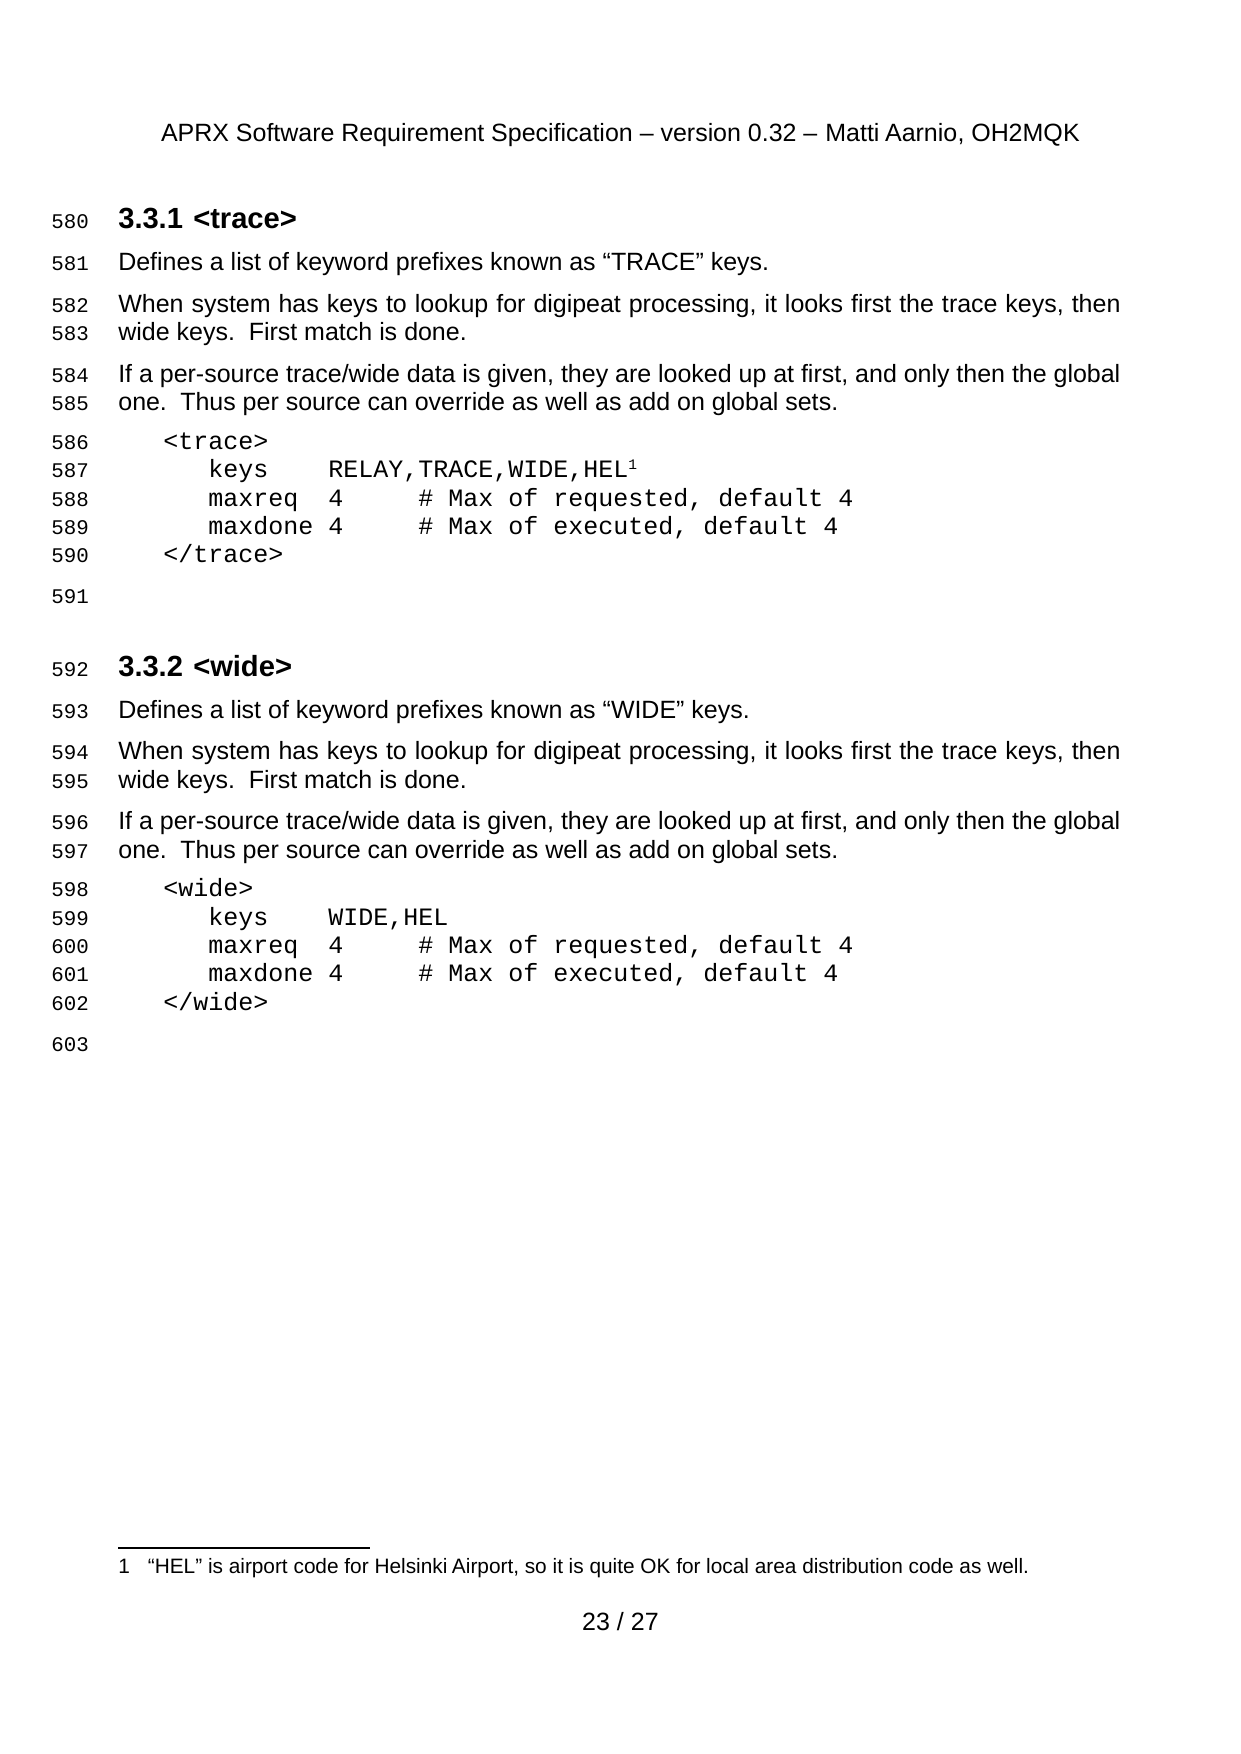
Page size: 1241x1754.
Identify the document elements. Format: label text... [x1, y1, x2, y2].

text When system has keys to lookup for digipeat processing, it looks first the trace keys, then wide keys. First match is done. [118, 289, 1122, 346]
text If a per-source trace/wide data is given, they are looked up at first, and only then the global one. Thus per source can override as well as add on global sets. [118, 806, 1122, 863]
text <wide> keys WIDE,HEL maxreq 4 # Max of requested, default 4 maxdone 4 # Max of executed, default 4 </wide> [118, 876, 1122, 1018]
subtitle <wide> [118, 649, 1122, 682]
subtitle <trace> [118, 201, 1122, 235]
text When system has keys to lookup for digipeat processing, it looks first the trace keys, then wide keys. First match is done. [118, 736, 1122, 793]
text “HEL” is airport code for Helsinki Airport, so it is quite OK for local area distribution code as well. [118, 1554, 1122, 1578]
text If a per-source trace/wide data is given, they are looked up at first, and only then the global one. Thus per source can override as well as add on global sets. [118, 359, 1122, 416]
text Defines a list of keyword prefixes known as “TRACE” keys. [118, 247, 1122, 276]
text <trace> keys RELAY,TRACE,WIDE,HEL maxreq 4 # Max of requested, default 4 maxdone 4 # Max of executed, default 4 </trace> [118, 429, 1122, 570]
text Defines a list of keyword prefixes known as “WIDE” keys. [118, 695, 1122, 723]
